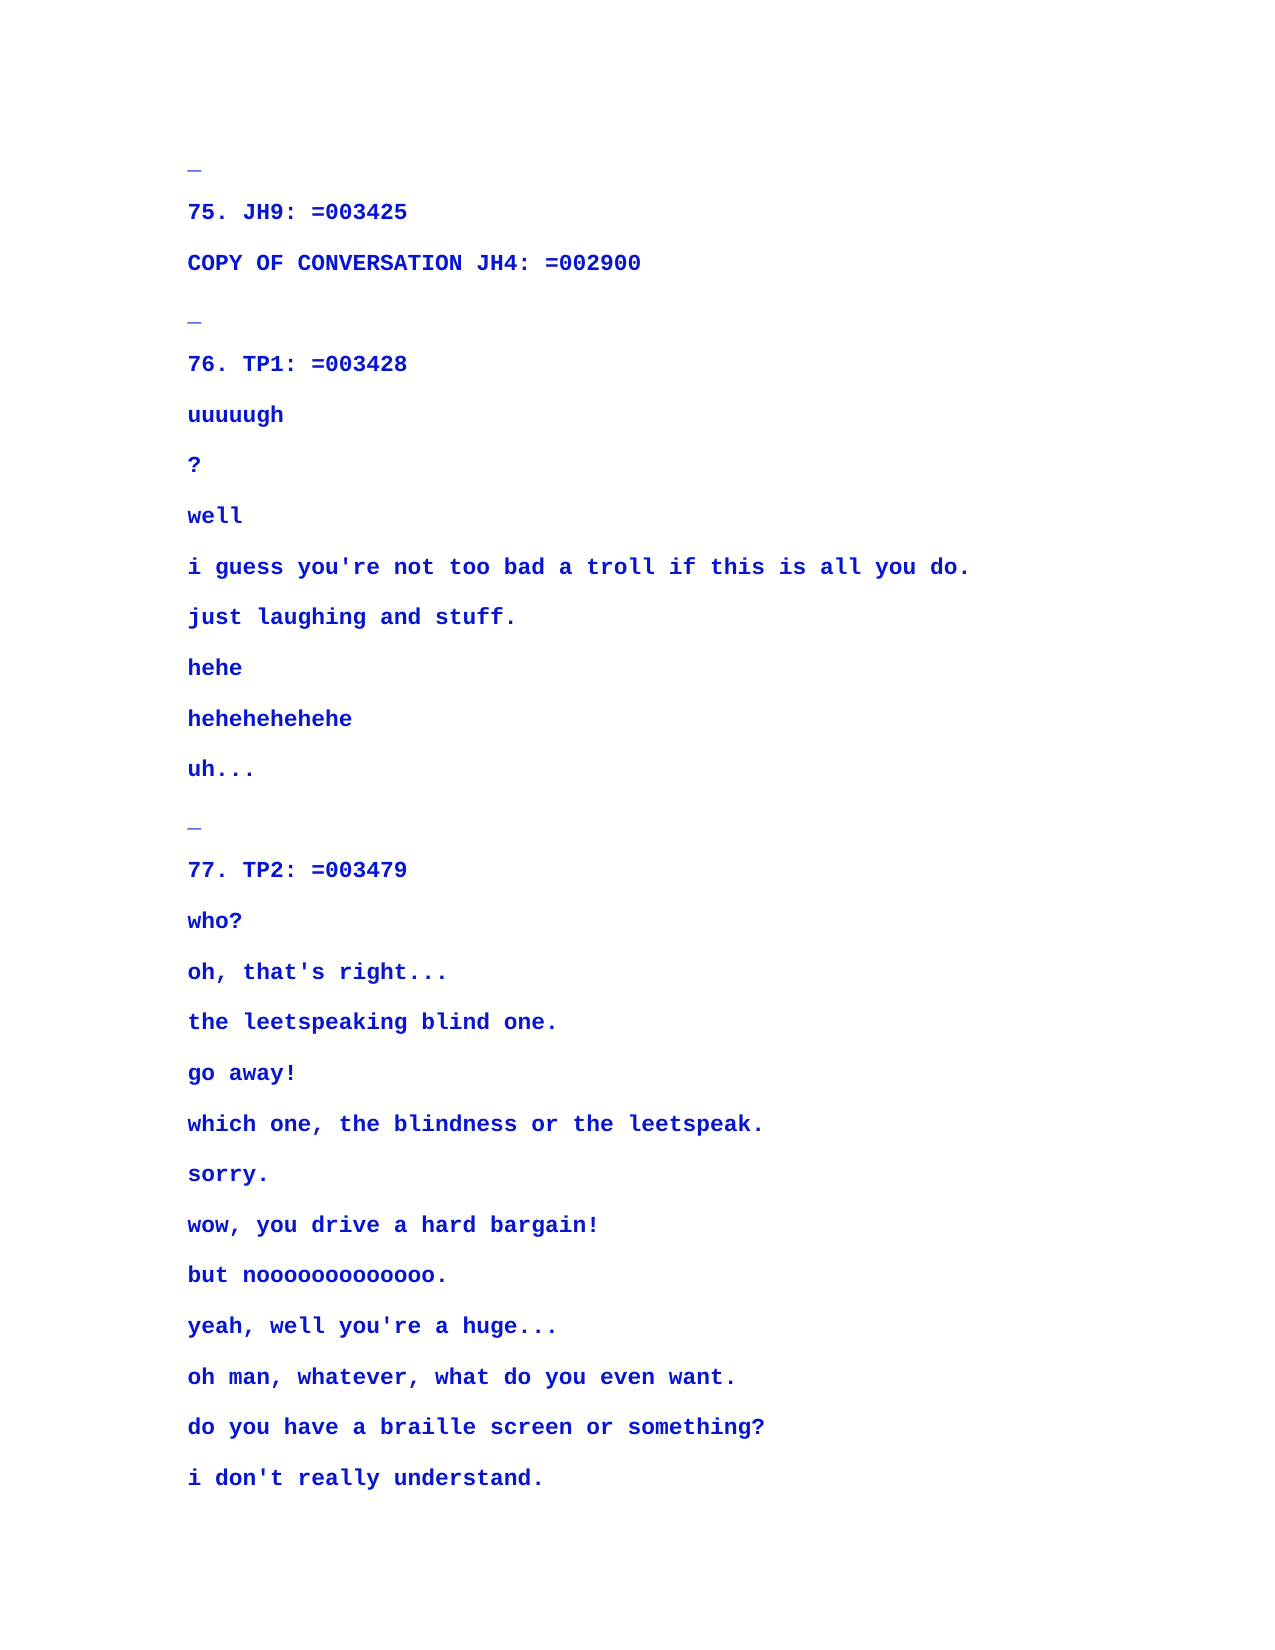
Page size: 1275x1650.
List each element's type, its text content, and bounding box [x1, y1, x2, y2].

text sorry. [187, 1162, 1087, 1188]
text just laughing and stuff. [187, 606, 1087, 632]
text COPY OF CONVERSATION JH4: =002900 [187, 251, 1087, 277]
text uuuuugh [187, 403, 1087, 429]
text uh... [187, 757, 1087, 783]
text 75. JH9: =003425 [187, 201, 1087, 227]
text i guess you're not too bad a troll if this is all you do. [187, 555, 1087, 581]
text _ [187, 808, 1087, 834]
text go away! [187, 1061, 1087, 1087]
text oh, that's right... [187, 960, 1087, 986]
text _ [187, 302, 1087, 328]
text hehe [187, 656, 1087, 682]
text 77. TP2: =003479 [187, 859, 1087, 885]
text but nooooooooooooo. [187, 1264, 1087, 1290]
text _ [187, 150, 1087, 176]
text wow, you drive a hard bargain! [187, 1213, 1087, 1239]
text oh man, whatever, what do you even want. [187, 1365, 1087, 1391]
text i don't really understand. [187, 1466, 1087, 1492]
text which one, the blindness or the leetspeak. [187, 1112, 1087, 1138]
text who? [187, 909, 1087, 935]
text well [187, 504, 1087, 530]
text the leetspeaking blind one. [187, 1011, 1087, 1037]
text do you have a braille screen or something? [187, 1416, 1087, 1442]
text 76. TP1: =003428 [187, 352, 1087, 378]
text ? [187, 454, 1087, 480]
text hehehehehehe [187, 707, 1087, 733]
text yeah, well you're a huge... [187, 1314, 1087, 1340]
